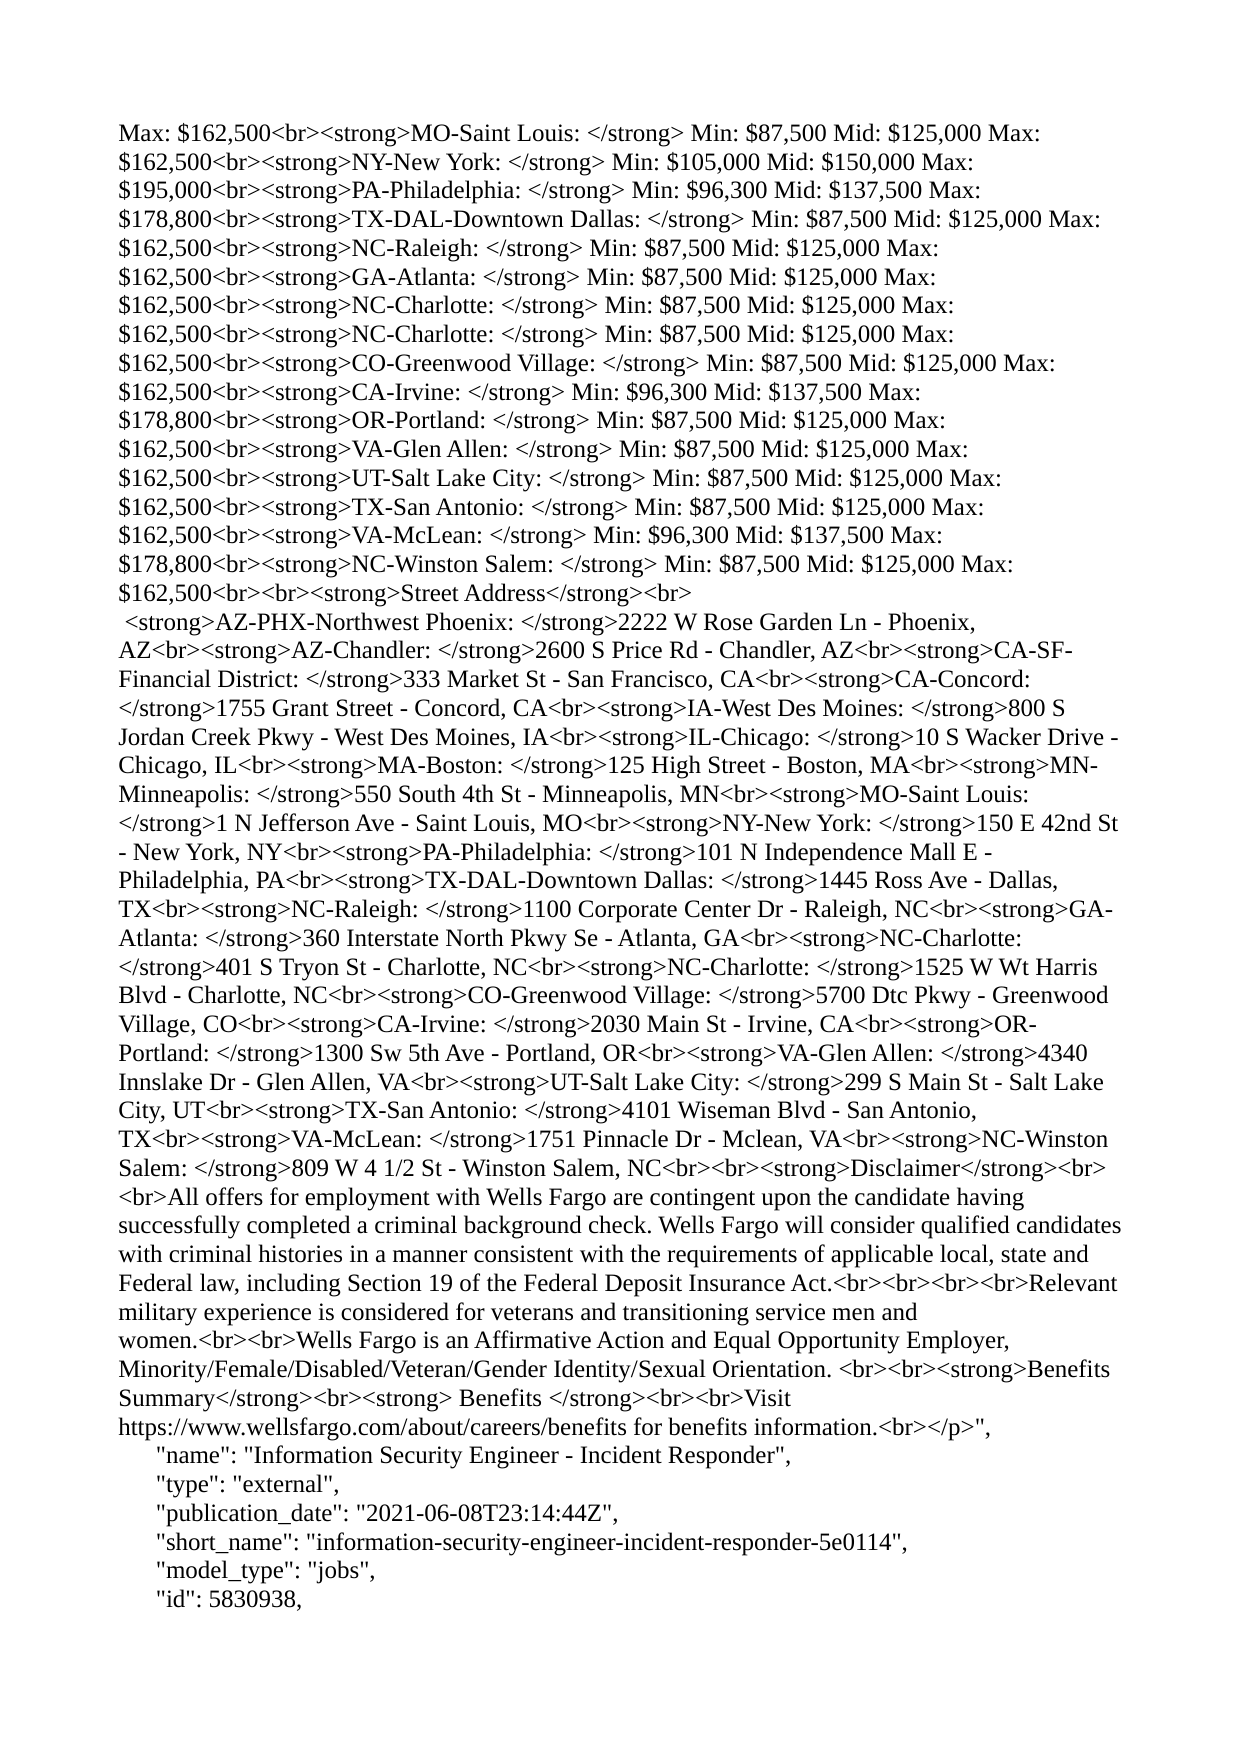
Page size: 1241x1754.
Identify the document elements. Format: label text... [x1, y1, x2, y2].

text "id": 5830938, [118, 1584, 1122, 1613]
text "short_name": "information-security-engineer-incident-responder-5e0114", [118, 1527, 1122, 1556]
text Max: $162,500<br><strong>MO-Saint Louis: </strong> Min: $87,500 Mid: $125,000 Max: $162,500<br><strong>NY-New York: </strong> Min: $105,000 Mid: $150,000 Max: $195,000<br><strong>PA-Philadelphia: </strong> Min: $96,300 Mid: $137,500 Max: $178,800<br><strong>TX-DAL-Downtown Dallas: </strong> Min: $87,500 Mid: $125,000 Max: $162,500<br><strong>NC-Raleigh: </strong> Min: $87,500 Mid: $125,000 Max: $162,500<br><strong>GA-Atlanta: </strong> Min: $87,500 Mid: $125,000 Max: $162,500<br><strong>NC-Charlotte: </strong> Min: $87,500 Mid: $125,000 Max: $162,500<br><strong>NC-Charlotte: </strong> Min: $87,500 Mid: $125,000 Max: $162,500<br><strong>CO-Greenwood Village: </strong> Min: $87,500 Mid: $125,000 Max: $162,500<br><strong>CA-Irvine: </strong> Min: $96,300 Mid: $137,500 Max: $178,800<br><strong>OR-Portland: </strong> Min: $87,500 Mid: $125,000 Max: $162,500<br><strong>VA-Glen Allen: </strong> Min: $87,500 Mid: $125,000 Max: $162,500<br><strong>UT-Salt Lake City: </strong> Min: $87,500 Mid: $125,000 Max: $162,500<br><strong>TX-San Antonio: </strong> Min: $87,500 Mid: $125,000 Max: $162,500<br><strong>VA-McLean: </strong> Min: $96,300 Mid: $137,500 Max: $178,800<br><strong>NC-Winston Salem: </strong> Min: $87,500 Mid: $125,000 Max: $162,500<br><br><strong>Street Address</strong><br> [118, 118, 1122, 607]
text "name": "Information Security Engineer - Incident Responder", [118, 1441, 1122, 1469]
text <strong>AZ-PHX-Northwest Phoenix: </strong>2222 W Rose Garden Ln - Phoenix, AZ<br><strong>AZ-Chandler: </strong>2600 S Price Rd - Chandler, AZ<br><strong>CA-SF-Financial District: </strong>333 Market St - San Francisco, CA<br><strong>CA-Concord: </strong>1755 Grant Street - Concord, CA<br><strong>IA-West Des Moines: </strong>800 S Jordan Creek Pkwy - West Des Moines, IA<br><strong>IL-Chicago: </strong>10 S Wacker Drive - Chicago, IL<br><strong>MA-Boston: </strong>125 High Street - Boston, MA<br><strong>MN-Minneapolis: </strong>550 South 4th St - Minneapolis, MN<br><strong>MO-Saint Louis: </strong>1 N Jefferson Ave - Saint Louis, MO<br><strong>NY-New York: </strong>150 E 42nd St - New York, NY<br><strong>PA-Philadelphia: </strong>101 N Independence Mall E - Philadelphia, PA<br><strong>TX-DAL-Downtown Dallas: </strong>1445 Ross Ave - Dallas, TX<br><strong>NC-Raleigh: </strong>1100 Corporate Center Dr - Raleigh, NC<br><strong>GA-Atlanta: </strong>360 Interstate North Pkwy Se - Atlanta, GA<br><strong>NC-Charlotte: </strong>401 S Tryon St - Charlotte, NC<br><strong>NC-Charlotte: </strong>1525 W Wt Harris Blvd - Charlotte, NC<br><strong>CO-Greenwood Village: </strong>5700 Dtc Pkwy - Greenwood Village, CO<br><strong>CA-Irvine: </strong>2030 Main St - Irvine, CA<br><strong>OR-Portland: </strong>1300 Sw 5th Ave - Portland, OR<br><strong>VA-Glen Allen: </strong>4340 Innslake Dr - Glen Allen, VA<br><strong>UT-Salt Lake City: </strong>299 S Main St - Salt Lake City, UT<br><strong>TX-San Antonio: </strong>4101 Wiseman Blvd - San Antonio, TX<br><strong>VA-McLean: </strong>1751 Pinnacle Dr - Mclean, VA<br><strong>NC-Winston Salem: </strong>809 W 4 1/2 St - Winston Salem, NC<br><br><strong>Disclaimer</strong><br> <br>All offers for employment with Wells Fargo are contingent upon the candidate having successfully completed a criminal background check. Wells Fargo will consider qualified candidates with criminal histories in a manner consistent with the requirements of applicable local, state and Federal law, including Section 19 of the Federal Deposit Insurance Act.<br><br><br><br>Relevant military experience is considered for veterans and transitioning service men and women.<br><br>Wells Fargo is an Affirmative Action and Equal Opportunity Employer, Minority/Female/Disabled/Veteran/Gender Identity/Sexual Orientation. <br><br><strong>Benefits Summary</strong><br><strong> Benefits </strong><br><br>Visit https://www.wellsfargo.com/about/careers/benefits for benefits information.<br></p>", [118, 607, 1122, 1441]
text "publication_date": "2021-06-08T23:14:44Z", [118, 1498, 1122, 1527]
text "type": "external", [118, 1469, 1122, 1498]
text "model_type": "jobs", [118, 1556, 1122, 1584]
